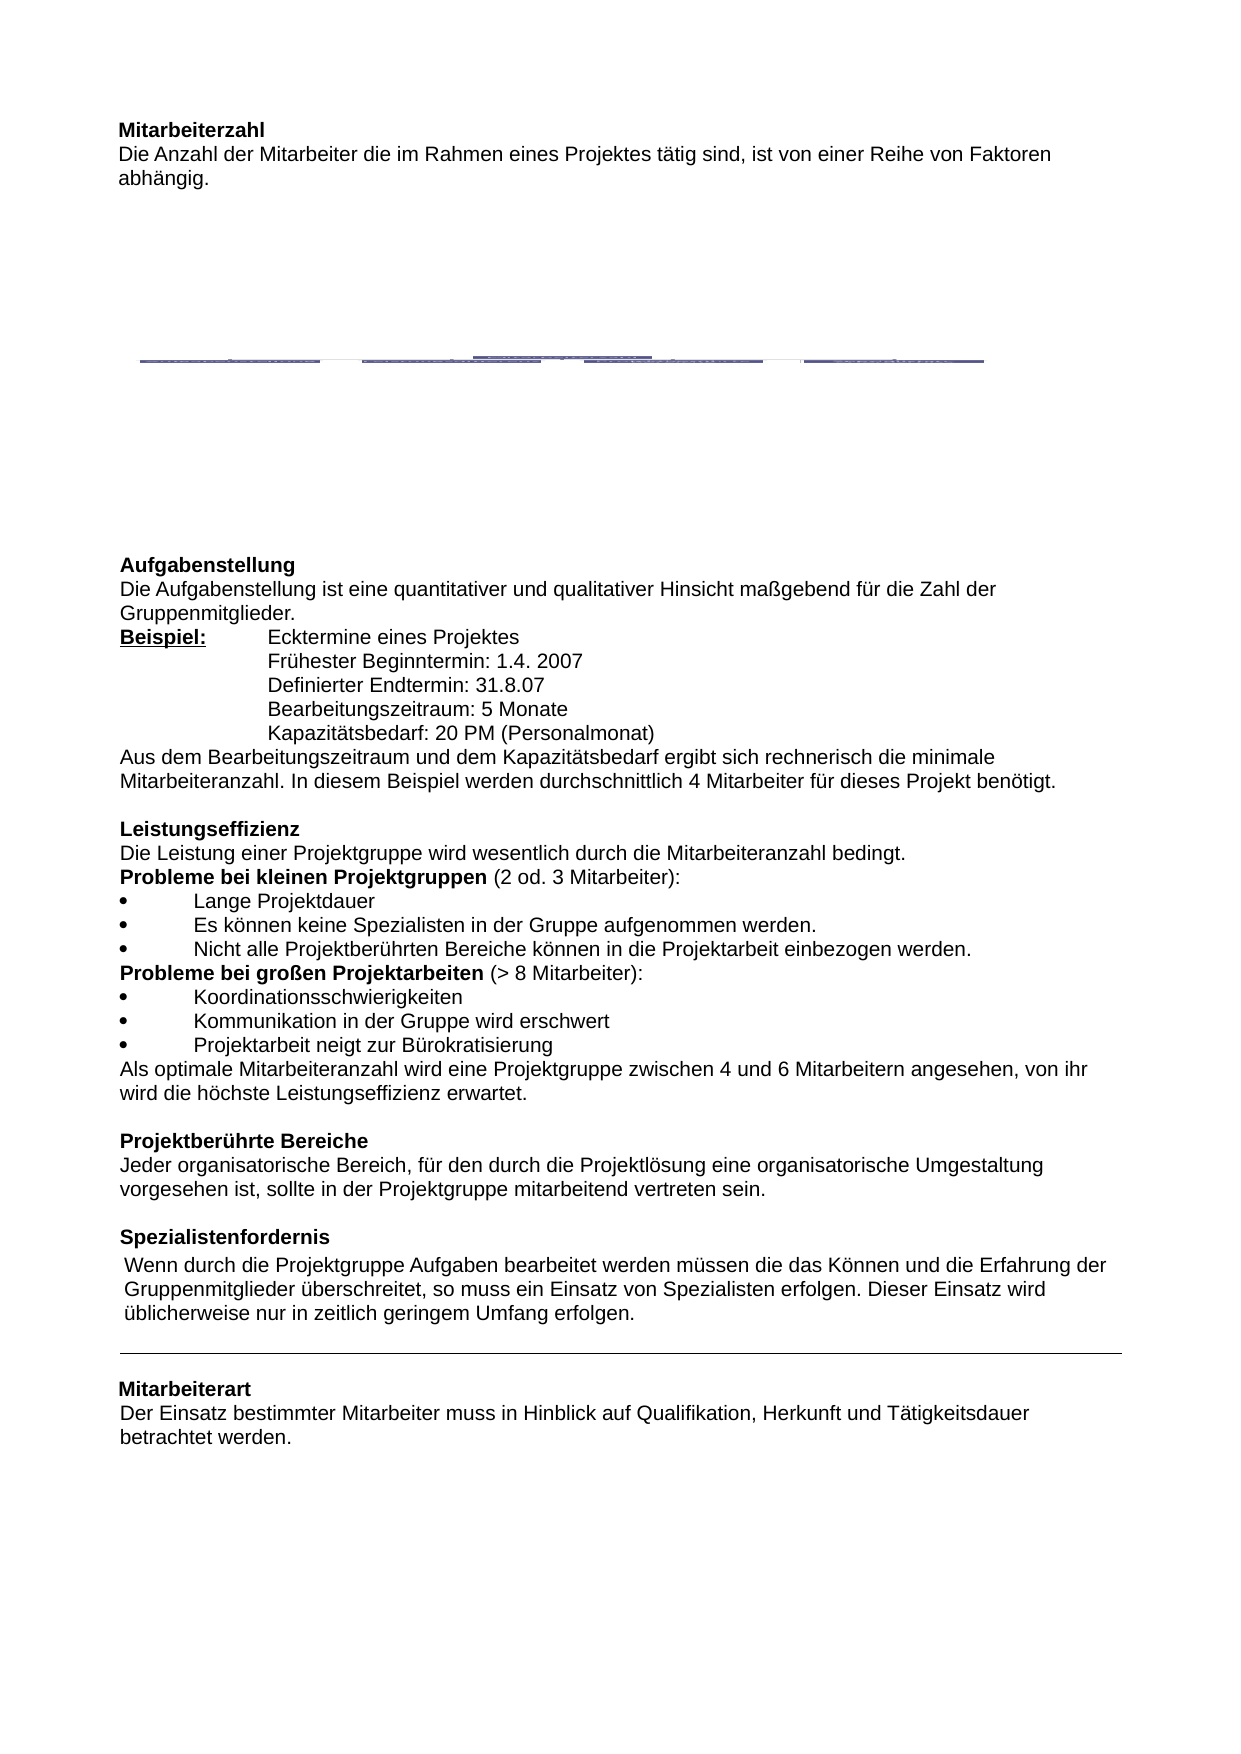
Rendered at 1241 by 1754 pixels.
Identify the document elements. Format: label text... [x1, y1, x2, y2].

text Als optimale Mitarbeiteranzahl wird eine Projektgruppe zwischen 4 und 6 Mitarbeitern angesehen, von ihr wird die höchste Leistungseffizienz erwartet. [119, 1057, 1122, 1105]
text Aus dem Bearbeitungszeitraum und dem Kapazitätsbedarf ergibt sich rechnerisch die minimale Mitarbeiteranzahl. In diesem Beispiel werden durchschnittlich 4 Mitarbeiter für dieses Projekt benötigt. [119, 745, 1122, 793]
text Probleme bei großen Projektarbeiten (> 8 Mitarbeiter): [119, 961, 1122, 985]
text Wenn durch die Projektgruppe Aufgaben bearbeitet werden müssen die das Können und die Erfahrung der Gruppenmitglieder überschreitet, so muss ein Einsatz von Spezialisten erfolgen. Dieser Einsatz wird üblicherweise nur in zeitlich geringem Umfang erfolgen. [119, 1248, 1122, 1353]
list Kommunikation in der Gruppe wird erschwert [119, 1009, 1122, 1033]
subtitle Aufgabenstellung [119, 553, 1122, 577]
subtitle Leistungseffizienz [119, 817, 1122, 841]
text Die Aufgabenstellung ist eine quantitativer und qualitativer Hinsicht maßgebend für die Zahl der Gruppenmitglieder. [119, 577, 1122, 625]
text Bearbeitungszeitraum: 5 Monate [119, 697, 1122, 721]
text Kapazitätsbedarf: 20 PM (Personalmonat) [119, 721, 1122, 745]
subtitle Mitarbeiterart [118, 1377, 1122, 1401]
text Probleme bei kleinen Projektgruppen (2 od. 3 Mitarbeiter): [119, 864, 1122, 888]
list Nicht alle Projektberührten Bereiche können in die Projektarbeit einbezogen werden. [119, 937, 1122, 961]
text Der Einsatz bestimmter Mitarbeiter muss in Hinblick auf Qualifikation, Herkunft und Tätigkeitsdauer betrachtet werden. [119, 1401, 1122, 1449]
text Die Leistung einer Projektgruppe wird wesentlich durch die Mitarbeiteranzahl bedingt. [119, 841, 1122, 864]
text Beispiel: Ecktermine eines Projektes [119, 625, 1122, 649]
subtitle Spezialistenfordernis [119, 1224, 1122, 1248]
subtitle Projektberührte Bereiche [119, 1129, 1122, 1153]
text Definierter Endtermin: 31.8.07 [119, 673, 1122, 697]
list Koordinationsschwierigkeiten [119, 985, 1122, 1009]
list Projektarbeit neigt zur Bürokratisierung [119, 1033, 1122, 1057]
picture [134, 355, 987, 364]
list Lange Projektdauer [119, 888, 1122, 913]
list Es können keine Spezialisten in der Gruppe aufgenommen werden. [119, 913, 1122, 937]
text Frühester Beginntermin: 1.4. 2007 [119, 649, 1122, 673]
text Jeder organisatorische Bereich, für den durch die Projektlösung eine organisatorische Umgestaltung vorgesehen ist, sollte in der Projektgruppe mitarbeitend vertreten sein. [119, 1153, 1122, 1201]
text Die Anzahl der Mitarbeiter die im Rahmen eines Projektes tätig sind, ist von einer Reihe von Faktoren abhängig. [118, 142, 1122, 190]
subtitle Mitarbeiterzahl [118, 118, 1122, 142]
